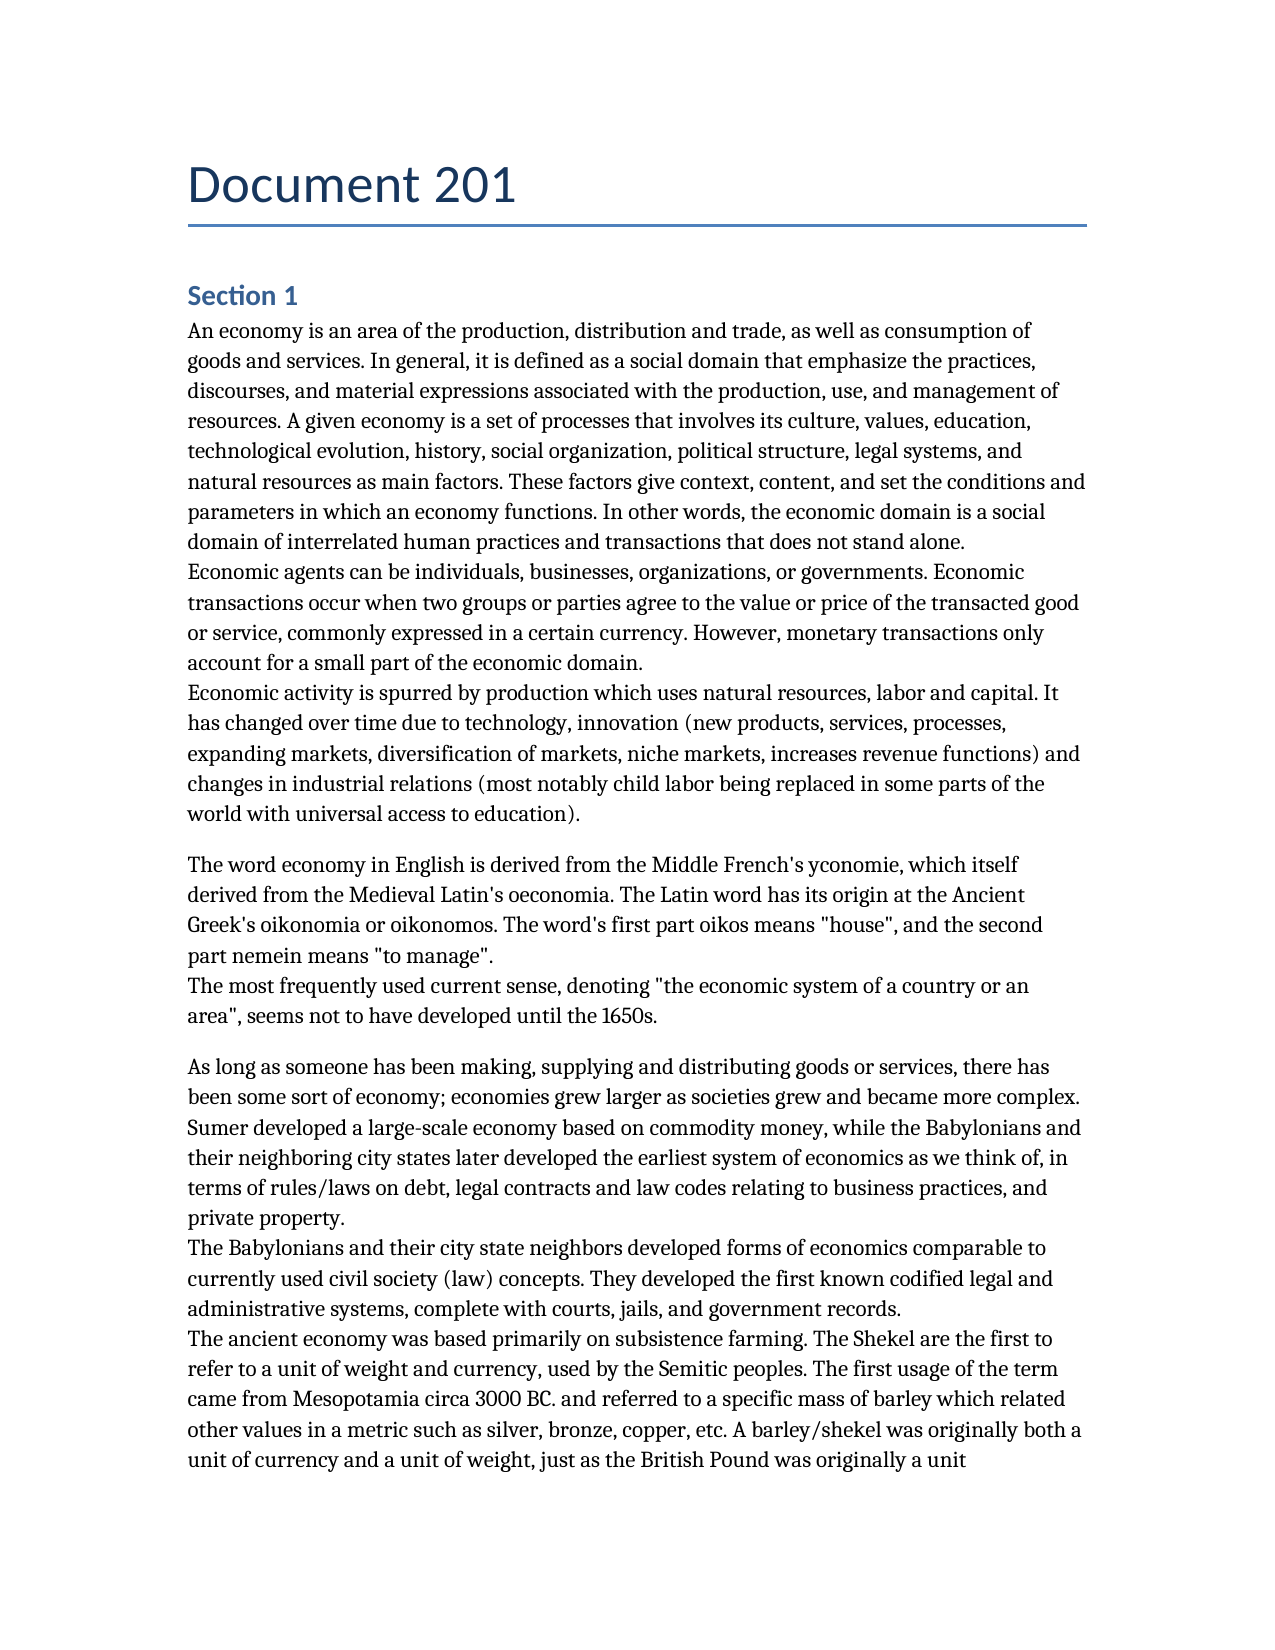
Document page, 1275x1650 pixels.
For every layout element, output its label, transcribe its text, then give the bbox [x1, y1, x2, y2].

text An economy is an area of the production, distribution and trade, as well as consumption of goods and services. In general, it is defined as a social domain that emphasize the practices, discourses, and material expressions associated with the production, use, and management of resources. A given economy is a set of processes that involves its culture, values, education, technological evolution, history, social organization, political structure, legal systems, and natural resources as main factors. These factors give context, content, and set the conditions and parameters in which an economy functions. In other words, the economic domain is a social domain of interrelated human practices and transactions that does not stand alone. Economic agents can be individuals, businesses, organizations, or governments. Economic transactions occur when two groups or parties agree to the value or price of the transacted good or service, commonly expressed in a certain currency. However, monetary transactions only account for a small part of the economic domain. Economic activity is spurred by production which uses natural resources, labor and capital. It has changed over time due to technology, innovation (new products, services, processes, expanding markets, diversification of markets, niche markets, increases revenue functions) and changes in industrial relations (most notably child labor being replaced in some parts of the world with universal access to education). [187, 317, 1087, 827]
text The word economy in English is derived from the Middle French's yconomie, which itself derived from the Medieval Latin's oeconomia. The Latin word has its origin at the Ancient Greek's oikonomia or oikonomos. The word's first part oikos means "house", and the second part nemein means "to manage". The most frequently used current sense, denoting "the economic system of a country or an area", seems not to have developed until the 1650s. [187, 852, 1087, 1029]
subtitle Section 1 [187, 277, 1087, 312]
text As long as someone has been making, supplying and distributing goods or services, there has been some sort of economy; economies grew larger as societies grew and became more complex. Sumer developed a large-scale economy based on commodity money, while the Babylonians and their neighboring city states later developed the earliest system of economics as we think of, in terms of rules/laws on debt, legal contracts and law codes relating to business practices, and private property. The Babylonians and their city state neighbors developed forms of economics comparable to currently used civil society (law) concepts. They developed the first known codified legal and administrative systems, complete with courts, jails, and government records. The ancient economy was based primarily on subsistence farming. The Shekel are the first to refer to a unit of weight and currency, used by the Semitic peoples. The first usage of the term came from Mesopotamia circa 3000 BC. and referred to a specific mass of barley which related other values in a metric such as silver, bronze, copper, etc. A barley/shekel was originally both a unit of currency and a unit of weight, just as the British Pound was originally a unit [187, 1054, 1087, 1473]
title Document 201 [187, 150, 1087, 227]
